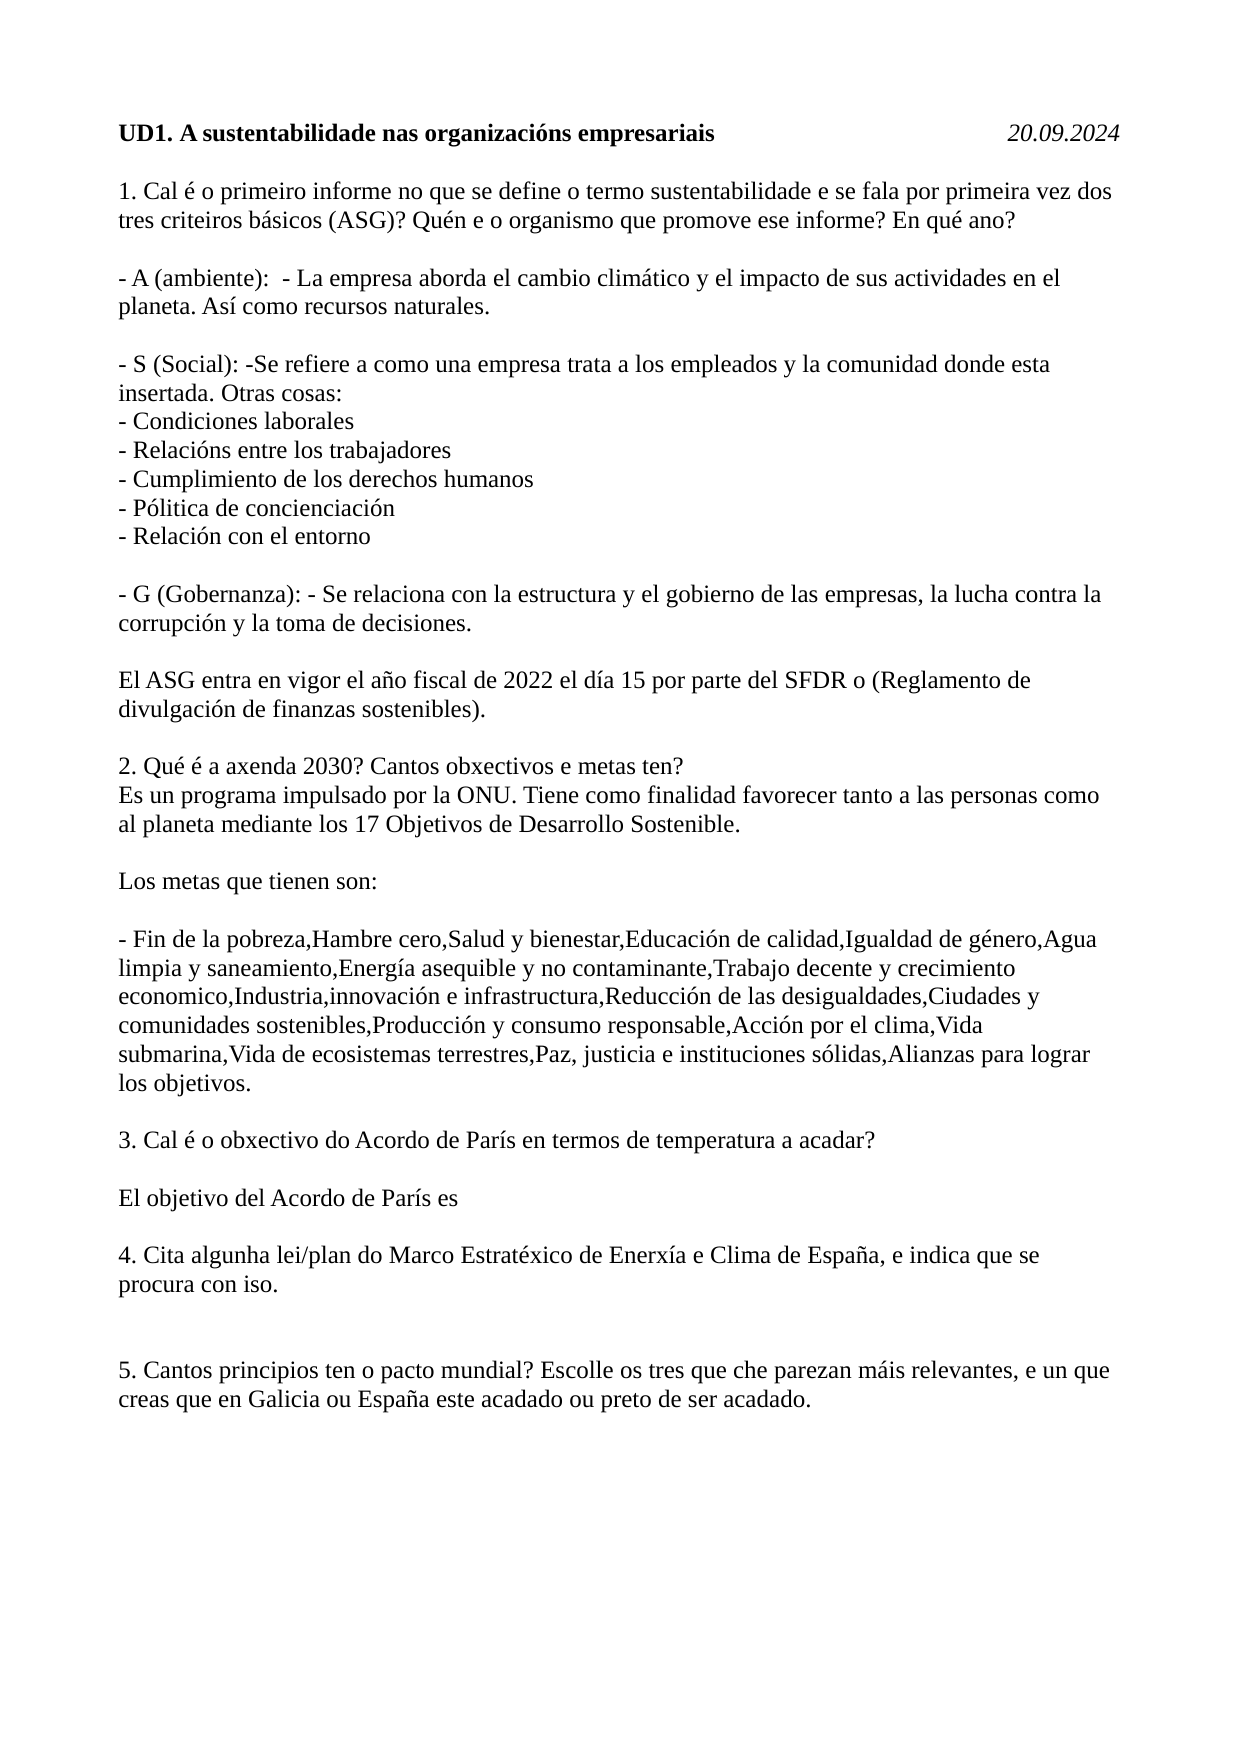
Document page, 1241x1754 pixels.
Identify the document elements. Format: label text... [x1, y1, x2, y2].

text 5. Cantos principios ten o pacto mundial? Escolle os tres que che parezan máis relevantes, e un que creas que en Galicia ou España este acadado ou preto de ser acadado. [118, 1355, 1122, 1413]
text - Condiciones laborales [118, 406, 1122, 435]
text 4. Cita algunha lei/plan do Marco Estratéxico de Enerxía e Clima de España, e indica que se procura con iso. [118, 1240, 1122, 1298]
text Es un programa impulsado por la ONU. Tiene como finalidad favorecer tanto a las personas como al planeta mediante los 17 Objetivos de Desarrollo Sostenible. [118, 780, 1122, 838]
text 1. Cal é o primeiro informe no que se define o termo sustentabilidade e se fala por primeira vez dos tres criteiros básicos (ASG)? Quén e o organismo que promove ese informe? En qué ano? [118, 176, 1122, 234]
text - A (ambiente): - La empresa aborda el cambio climático y el impacto de sus actividades en el planeta. Así como recursos naturales. [118, 263, 1122, 320]
text - Relacións entre los trabajadores [118, 435, 1122, 464]
text - Cumplimiento de los derechos humanos [118, 464, 1122, 493]
text - S (Social): -Se refiere a como una empresa trata a los empleados y la comunidad donde esta insertada. Otras cosas: [118, 349, 1122, 406]
text El objetivo del Acordo de París es [118, 1183, 1122, 1211]
text - G (Gobernanza): - Se relaciona con la estructura y el gobierno de las empresas, la lucha contra la corrupción y la toma de decisiones. [118, 579, 1122, 636]
text El ASG entra en vigor el año fiscal de 2022 el día 15 por parte del SFDR o (Reglamento de divulgación de finanzas sostenibles). [118, 665, 1122, 723]
text 3. Cal é o obxectivo do Acordo de París en termos de temperatura a acadar? [118, 1125, 1122, 1154]
text - Relación con el entorno [118, 521, 1122, 550]
text Los metas que tienen son: [118, 866, 1122, 895]
text - Fin de la pobreza,Hambre cero,Salud y bienestar,Educación de calidad,Igualdad de género,Agua limpia y saneamiento,Energía asequible y no contaminante,Trabajo decente y crecimiento economico,Industria,innovación e infrastructura,Reducción de las desigualdades,Ciudades y comunidades sostenibles,Producción y consumo responsable,Acción por el clima,Vida submarina,Vida de ecosistemas terrestres,Paz, justicia e instituciones sólidas,Alianzas para lograr los objetivos. [118, 924, 1122, 1096]
text - Pólitica de concienciación [118, 493, 1122, 521]
text 2. Qué é a axenda 2030? Cantos obxectivos e metas ten? [118, 751, 1122, 780]
